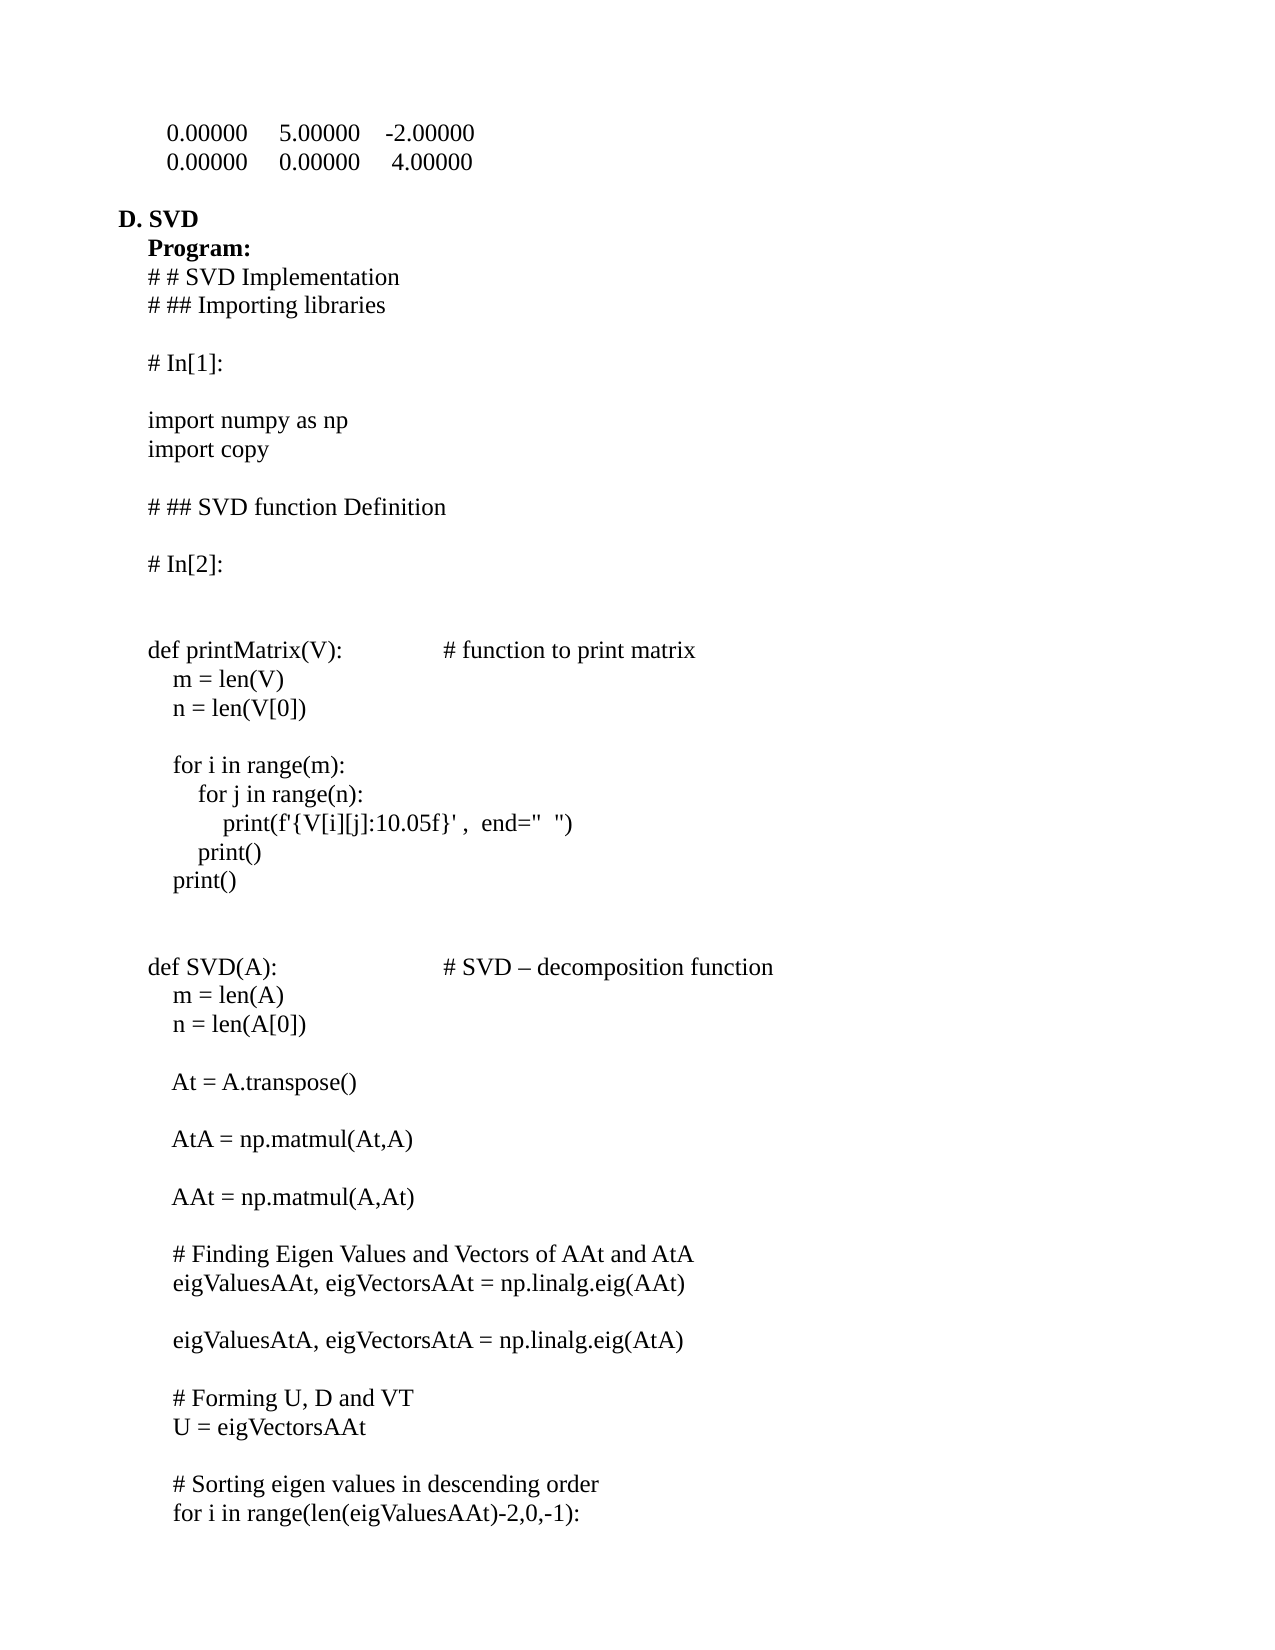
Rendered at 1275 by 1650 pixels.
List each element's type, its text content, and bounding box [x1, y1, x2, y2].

text for i in range(len(eigValuesAAt)-2,0,-1): [148, 1498, 1157, 1527]
text 0.00000 5.00000 -2.00000 [148, 118, 1157, 147]
text import copy [148, 434, 1157, 463]
text # Sorting eigen values in descending order [148, 1469, 1157, 1498]
text D. SVD [118, 204, 1157, 233]
text AtA = np.matmul(At,A) [148, 1124, 1157, 1153]
text # Finding Eigen Values and Vectors of AAt and AtA [148, 1239, 1157, 1268]
text print(f'{V[i][j]:10.05f}' , end=" ") [148, 808, 1157, 837]
text # # SVD Implementation [148, 262, 1157, 291]
text # In[1]: [148, 348, 1157, 377]
text import numpy as np [148, 406, 1157, 434]
text Program: [148, 233, 1157, 262]
text print() [148, 866, 1157, 894]
text 0.00000 0.00000 4.00000 [148, 147, 1157, 176]
text # Forming U, D and VT [148, 1383, 1157, 1412]
text m = len(A) [148, 981, 1157, 1009]
text eigValuesAAt, eigVectorsAAt = np.linalg.eig(AAt) [148, 1268, 1157, 1297]
text eigValuesAtA, eigVectorsAtA = np.linalg.eig(AtA) [148, 1326, 1157, 1354]
text def SVD(A): # SVD – decomposition function [148, 952, 1157, 981]
text n = len(V[0]) [148, 693, 1157, 722]
text for j in range(n): [148, 779, 1157, 808]
text # ## Importing libraries [148, 291, 1157, 319]
text # In[2]: [148, 549, 1157, 578]
text # ## SVD function Definition [148, 492, 1157, 521]
text print() [148, 837, 1157, 866]
text U = eigVectorsAAt [148, 1412, 1157, 1441]
text At = A.transpose() [148, 1067, 1157, 1096]
text for i in range(m): [148, 751, 1157, 779]
text AAt = np.matmul(A,At) [148, 1182, 1157, 1211]
text n = len(A[0]) [148, 1009, 1157, 1038]
text def printMatrix(V): # function to print matrix [148, 636, 1157, 664]
text m = len(V) [148, 664, 1157, 693]
